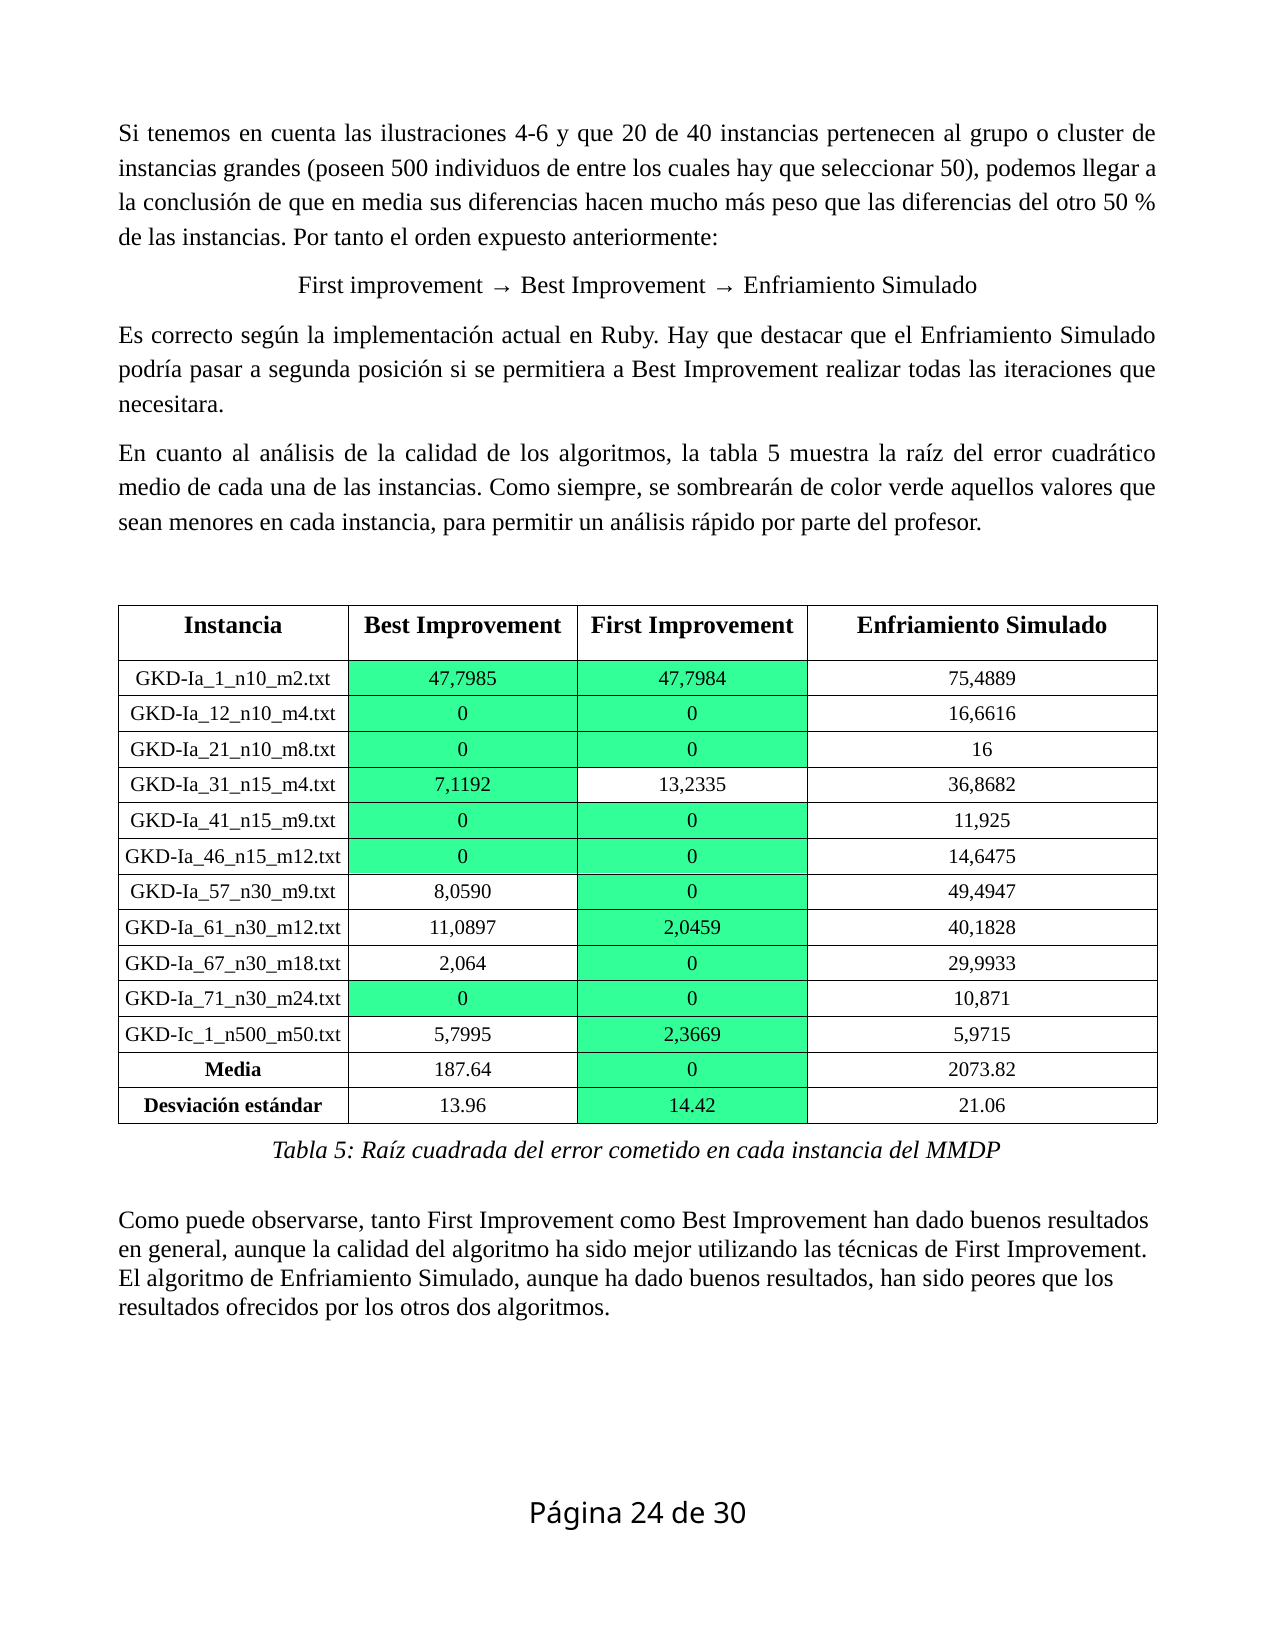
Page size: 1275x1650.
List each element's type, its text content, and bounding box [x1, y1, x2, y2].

table_header First Improvement [578, 606, 807, 660]
table_cell 47,7984 [578, 661, 807, 695]
text Es correcto según la implementación actual en Ruby. Hay que destacar que el Enfriamiento Simulado podría pasar a segunda posición si se permitiera a Best Improvement realizar todas las iteraciones que necesitara. [118, 320, 1157, 417]
table_cell 49,4947 [808, 875, 1157, 909]
table_cell GKD-Ia_12_n10_m4.txt [119, 696, 348, 731]
table_cell 21,06 [808, 1088, 1157, 1123]
table_cell 10,871 [808, 981, 1157, 1016]
table_cell 0 [349, 839, 577, 873]
table_cell Media [119, 1053, 348, 1087]
table_cell 2,0459 [578, 910, 807, 945]
table_cell 8,0590 [349, 875, 577, 909]
table_cell 14,6475 [808, 839, 1157, 873]
table_cell 14,42 [578, 1088, 807, 1123]
table_cell 47,7985 [349, 661, 577, 695]
table_cell 0 [349, 981, 577, 1016]
table_cell 2,3669 [578, 1017, 807, 1052]
table_cell 0 [349, 696, 577, 731]
table_cell 28,01 [808, 1053, 1157, 1087]
table_cell 5,7995 [349, 1017, 577, 1052]
text First improvement → Best Improvement → Enfriamiento Simulado [118, 271, 1157, 299]
table_cell 0 [578, 946, 807, 980]
table_cell 13,2335 [578, 768, 807, 802]
table_cell 11,925 [808, 803, 1157, 838]
table_cell 0 [349, 732, 577, 767]
table_cell 40,1828 [808, 910, 1157, 945]
table_cell GKD-Ia_71_n30_m24.txt [119, 981, 348, 1016]
table_cell Desviación estándar [119, 1088, 348, 1123]
table_cell 0 [578, 803, 807, 838]
table_cell 13,96 [349, 1088, 577, 1123]
table_cell 0 [578, 732, 807, 767]
table_header Best Improvement [349, 606, 577, 660]
table_cell 29,9933 [808, 946, 1157, 980]
text En cuanto al análisis de la calidad de los algoritmos, la tabla 5 muestra la raíz del error cuadrático medio de cada una de las instancias. Como siempre, se sombrearán de color verde aquellos valores que sean menores en cada instancia, para permitir un análisis rápido por parte del profesor. [118, 438, 1157, 535]
table_cell GKD-Ia_31_n15_m4.txt [119, 768, 348, 802]
table_cell GKD-Ia_1_n10_m2.txt [119, 661, 348, 695]
text Si tenemos en cuenta las ilustraciones 4-6 y que 20 de 40 instancias pertenecen al grupo o cluster de instancias grandes (poseen 500 individuos de entre los cuales hay que seleccionar 50), podemos llegar a la conclusión de que en media sus diferencias hacen mucho más peso que las diferencias del otro 50 % de las instancias. Por tanto el orden expuesto anteriormente: [118, 118, 1157, 250]
table_header Enfriamiento Simulado [808, 606, 1157, 660]
table_cell GKD-Ia_61_n30_m12.txt [119, 910, 348, 945]
table_cell GKD-Ia_21_n10_m8.txt [119, 732, 348, 767]
table_cell GKD-Ia_57_n30_m9.txt [119, 875, 348, 909]
table_cell 0 [349, 803, 577, 838]
table_cell 16 [808, 732, 1157, 767]
table_cell 0 [578, 696, 807, 731]
table_cell 7,1192 [349, 768, 577, 802]
text Tabla 5: Raíz cuadrada del error cometido en cada instancia del MMDP [118, 1135, 1157, 1164]
text Como puede observarse, tanto First Improvement como Best Improvement han dado buenos resultados en general, aunque la calidad del algoritmo ha sido mejor utilizando las técnicas de First Improvement. El algoritmo de Enfriamiento Simulado, aunque ha dado buenos resultados, han sido peores que los resultados ofrecidos por los otros dos algoritmos. [118, 1205, 1157, 1320]
table_cell GKD-Ic_1_n500_m50.txt [119, 1017, 348, 1052]
table_cell GKD-Ia_41_n15_m9.txt [119, 803, 348, 838]
table_cell 11,0897 [349, 910, 577, 945]
table_cell 36,8682 [808, 768, 1157, 802]
table_cell 16,6616 [808, 696, 1157, 731]
table_cell 5,95 [578, 1053, 807, 1087]
table_cell GKD-Ia_67_n30_m18.txt [119, 946, 348, 980]
table_cell 0 [578, 839, 807, 873]
table_cell 75,4889 [808, 661, 1157, 695]
table_header Instancia [119, 606, 348, 660]
table_cell 0 [578, 875, 807, 909]
table_cell 5,9715 [808, 1017, 1157, 1052]
table_cell 7,45 [349, 1053, 577, 1087]
table_cell GKD-Ia_46_n15_m12.txt [119, 839, 348, 873]
table_cell 2,064 [349, 946, 577, 980]
table_cell 0 [578, 981, 807, 1016]
